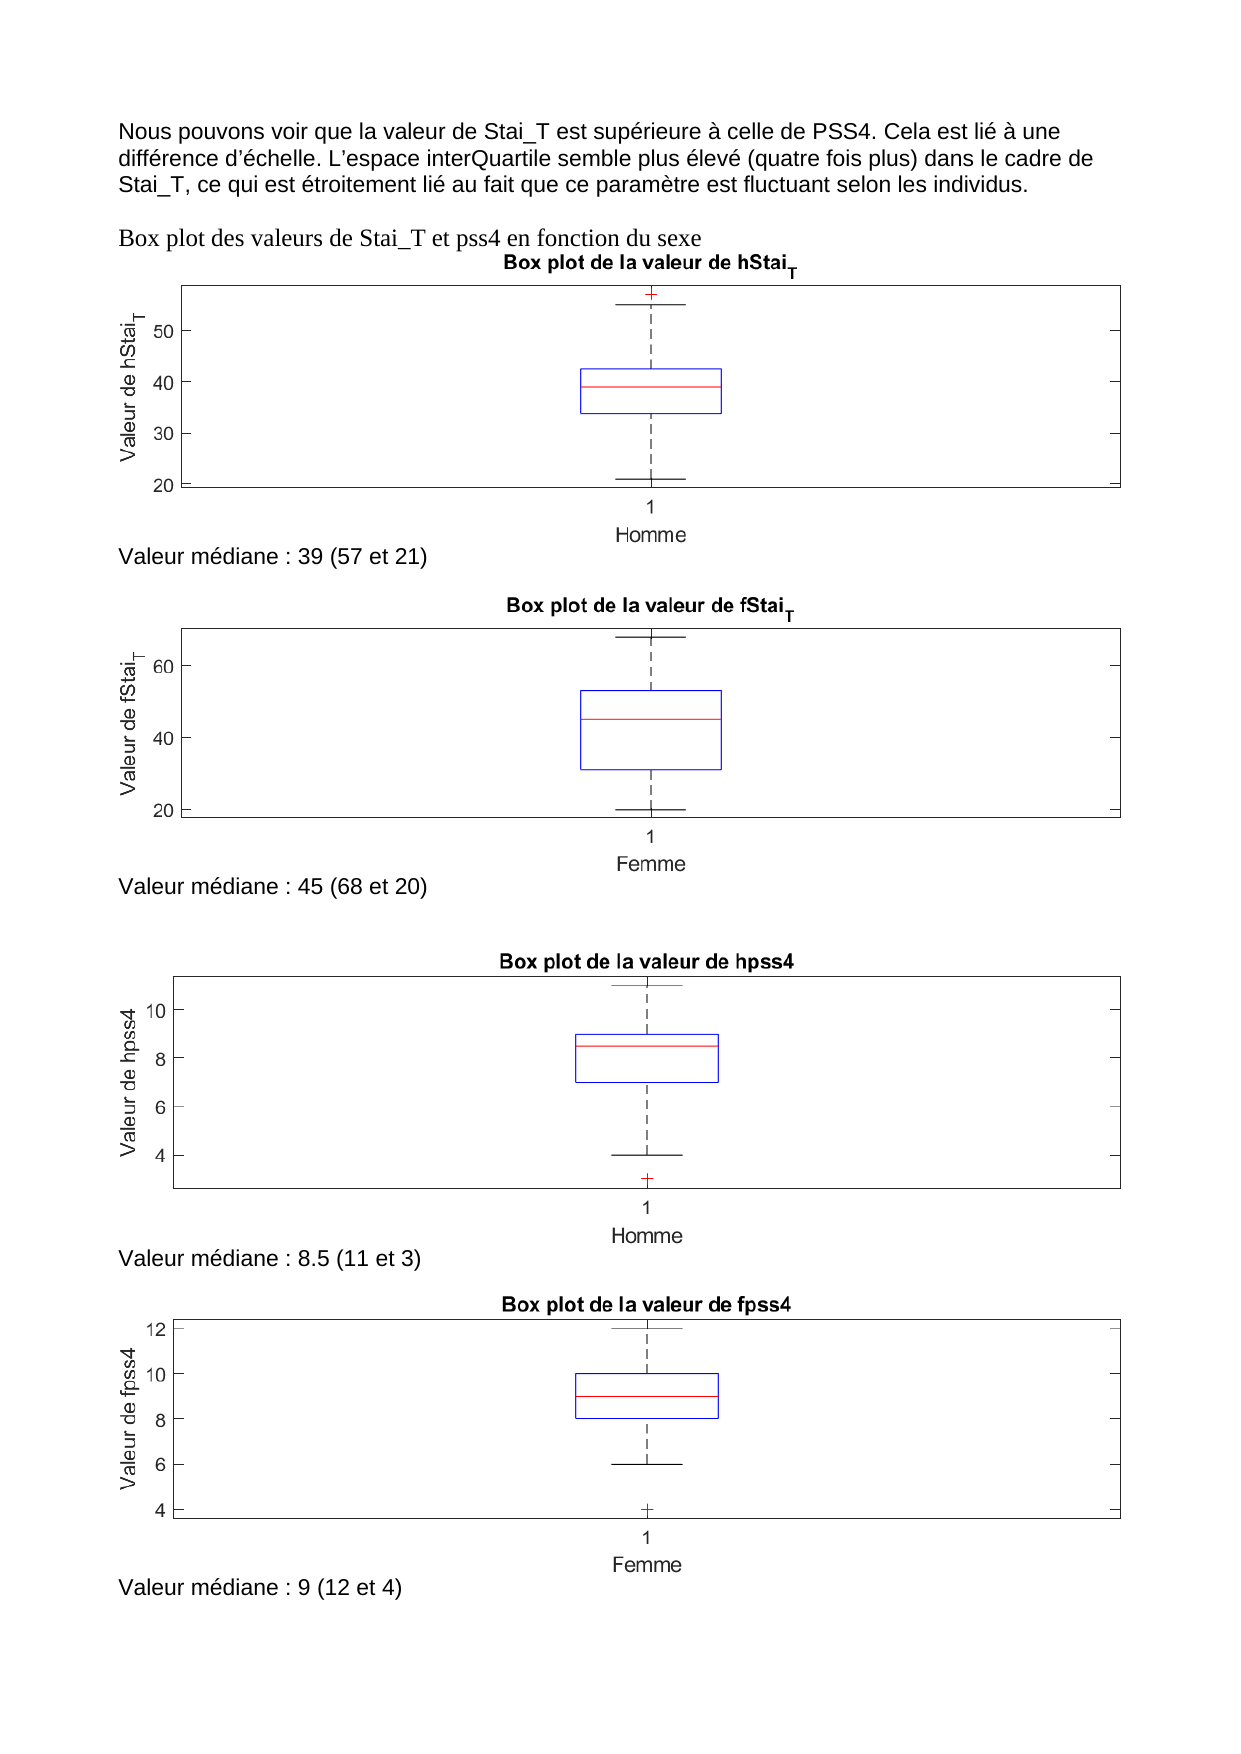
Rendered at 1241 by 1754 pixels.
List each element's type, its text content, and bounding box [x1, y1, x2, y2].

text Valeur médiane : 8.5 (11 et 3) [118, 1245, 1122, 1271]
text Valeur médiane : 9 (12 et 4) [118, 1574, 1122, 1600]
text Valeur médiane : 45 (68 et 20) [118, 873, 1122, 899]
text Box plot des valeurs de Stai_T et pss4 en fonction du sexe [118, 223, 1122, 252]
text [118, 899, 1122, 951]
text Nous pouvons voir que la valeur de Stai_T est supérieure à celle de PSS4. Cela est lié à une différence d’échelle. L’espace interQuartile semble plus élevé (quatre fois plus) dans le cadre de Stai_T, ce qui est étroitement lié au fait que ce paramètre est fluctuant selon les individus. [118, 118, 1122, 197]
text Valeur médiane : 39 (57 et 21) [118, 544, 1122, 569]
